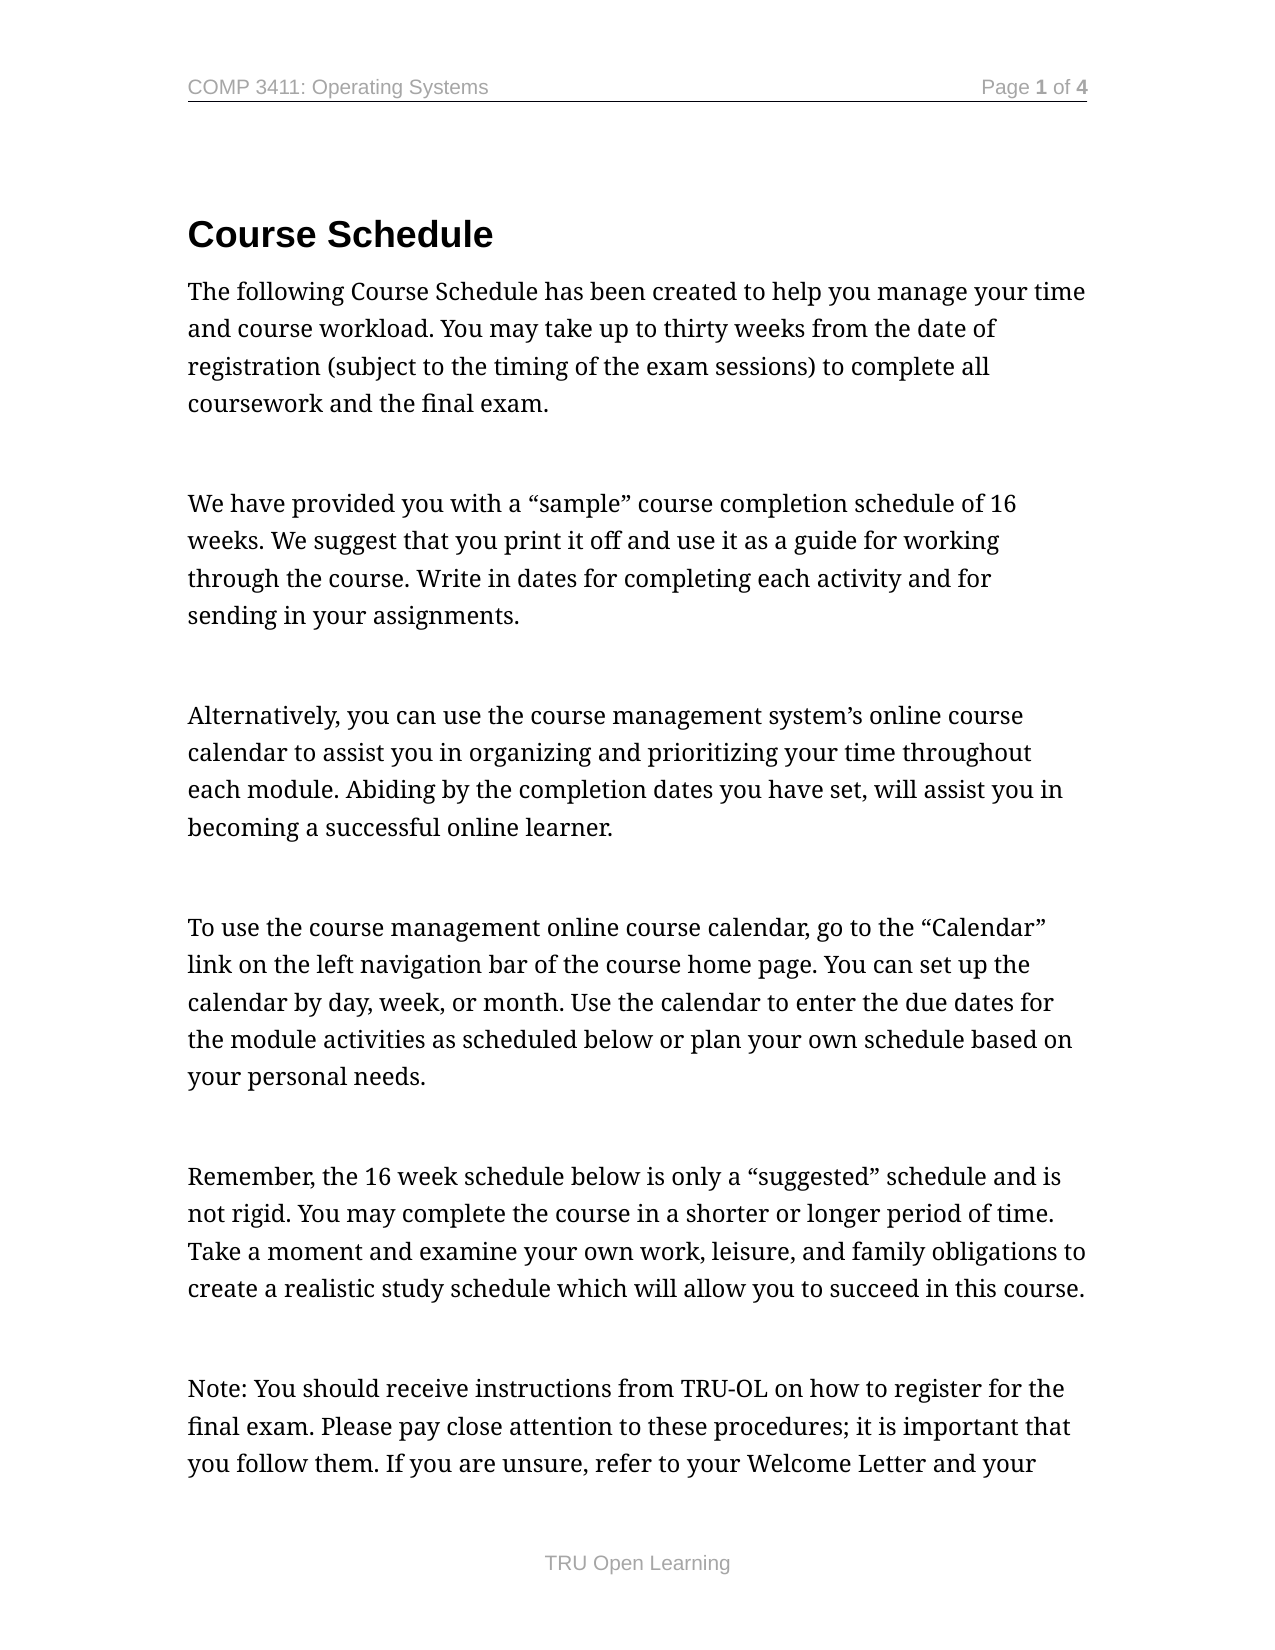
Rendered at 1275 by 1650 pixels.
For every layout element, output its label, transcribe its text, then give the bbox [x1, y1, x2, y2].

text Note: You should receive instructions from TRU-OL on how to register for the final exam. Please pay close attention to these procedures; it is important that you follow them. If you are unsure, refer to your Welcome Letter and your [187, 1372, 1087, 1479]
text Remember, the 16 week schedule below is only a “suggested” schedule and is not rigid. You may complete the course in a shorter or longer period of time. Take a moment and examine your own work, leisure, and family obligations to create a realistic study schedule which will allow you to succeed in this course. [187, 1160, 1087, 1305]
text To use the course management online course calendar, go to the “Calendar” link on the left navigation bar of the course home page. You can set up the calendar by day, week, or month. Use the calendar to enter the due dates for the module activities as scheduled below or plan your own schedule based on your personal needs. [187, 911, 1087, 1093]
text Alternatively, you can use the course management system’s online course calendar to assist you in organizing and prioritizing your time throughout each module. Abiding by the completion dates you have set, will assist you in becoming a successful online learner. [187, 698, 1087, 843]
subtitle Course Schedule [187, 212, 1087, 256]
text The following Course Schedule has been created to help you manage your time and course workload. You may take up to thirty weeks from the date of registration (subject to the timing of the exam sessions) to complete all coursework and the final exam. [187, 274, 1087, 419]
text We have provided you with a “sample” course completion schedule of 16 weeks. We suggest that you print it off and use it as a guide for working through the course. Write in dates for completing each activity and for sending in your assignments. [187, 487, 1087, 631]
